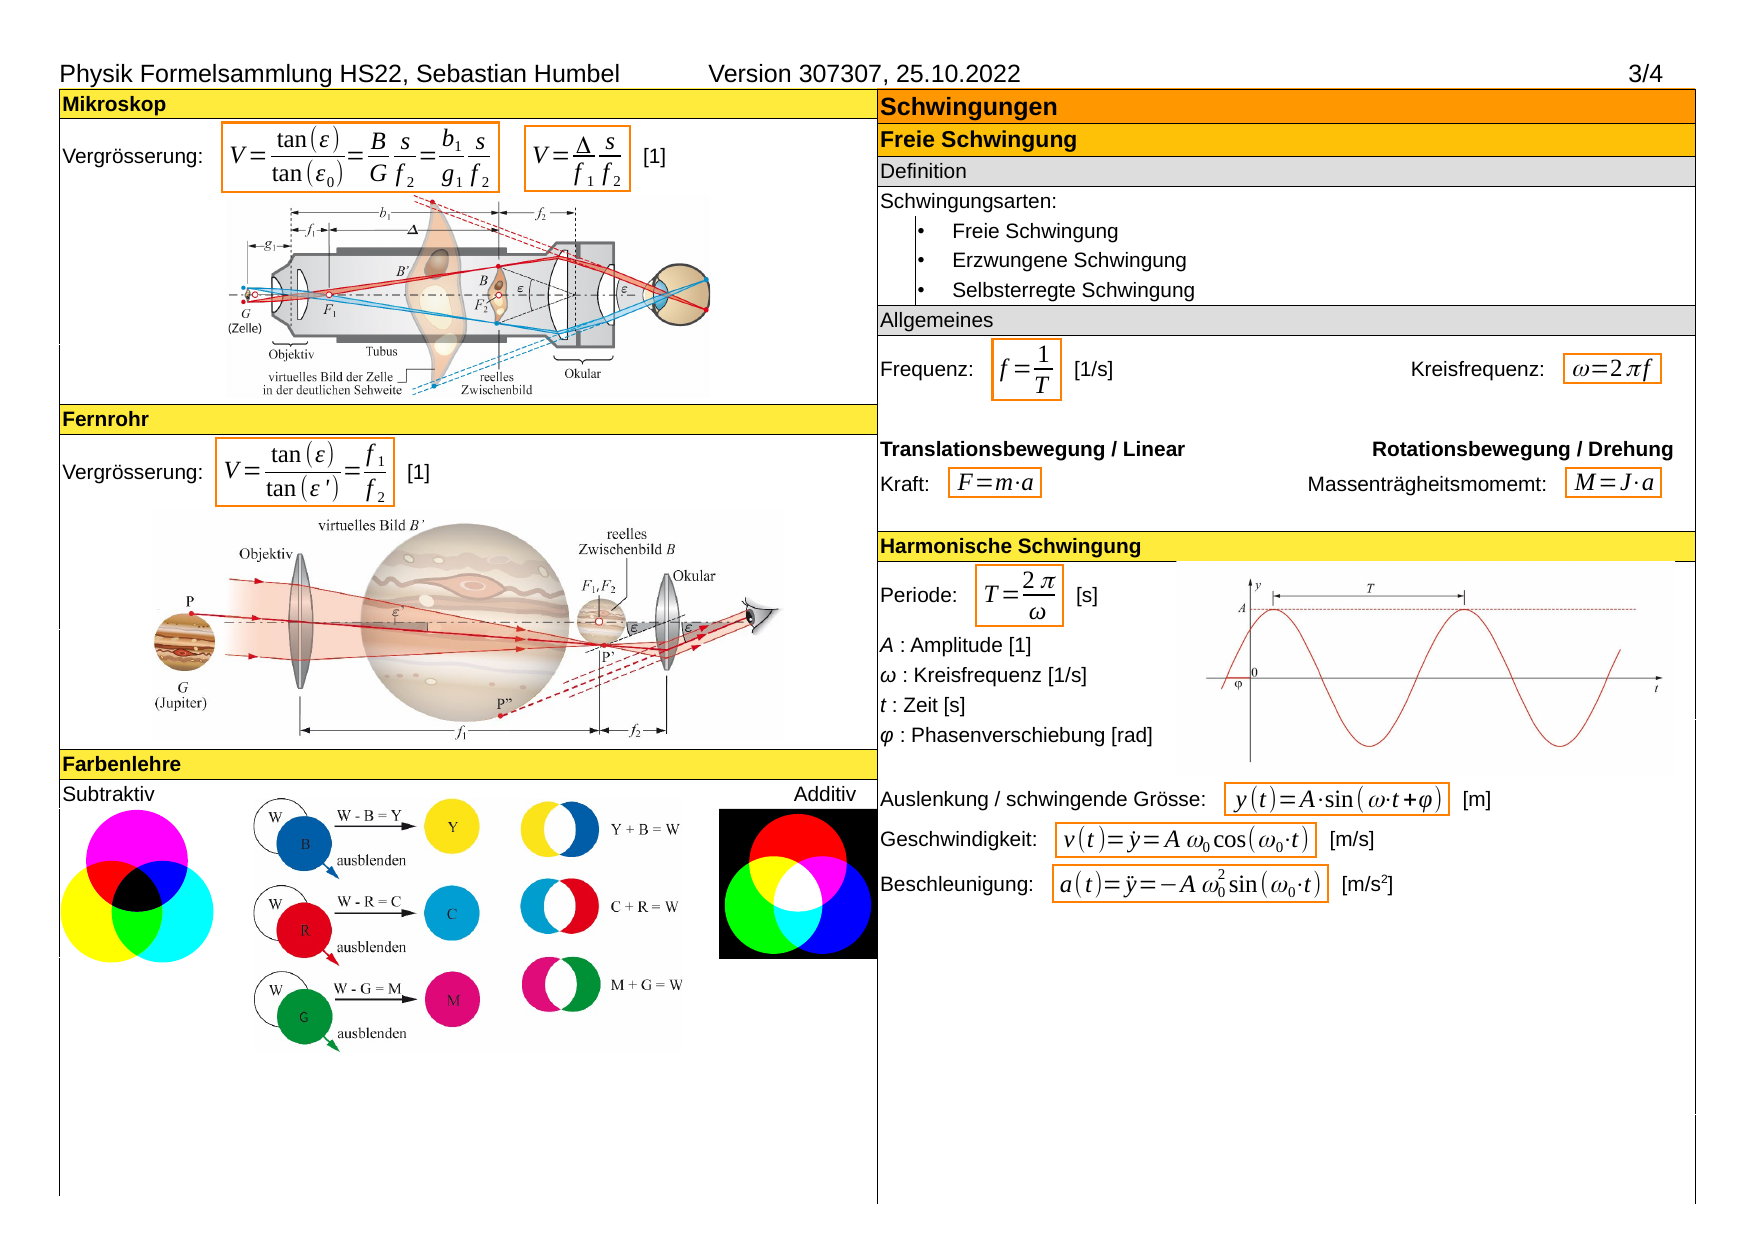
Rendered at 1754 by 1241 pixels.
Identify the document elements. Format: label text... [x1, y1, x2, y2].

picture [226, 195, 711, 398]
list Erzwungene Schwingung [916, 245, 1695, 275]
text ω : Kreisfrequenz [1/s] [878, 660, 1176, 690]
text Schwingungen [878, 90, 1695, 123]
text Subtraktiv Additiv [60, 780, 877, 808]
picture [151, 510, 785, 742]
text [1676, 660, 1695, 690]
text Beschleunigung: [m/s2] [878, 861, 1695, 906]
text φ : Phasenverschiebung [rad] [878, 719, 1176, 749]
subtitle Definition [878, 157, 1695, 186]
text [1676, 719, 1695, 749]
subtitle Fernrohr [60, 405, 877, 434]
subtitle Harmonische Schwingung [878, 532, 1695, 561]
text Vergrösserung: [1] [60, 119, 877, 196]
text Auslenkung / schwingende Grösse: [m] [878, 779, 1695, 819]
subtitle Farbenlehre [60, 750, 877, 779]
text Translationsbewegung / Linear Rotationsbewegung / Drehung [878, 434, 1695, 464]
picture [1176, 561, 1676, 777]
text Kraft: Massenträgheitsmomemt: [878, 464, 1695, 501]
subtitle Allgemeines [878, 306, 1695, 335]
text Geschwindigkeit: [m/s] [878, 819, 1695, 861]
text Frequenz: [1/s] Kreisfrequenz: [878, 336, 1695, 404]
list Selbsterregte Schwingung [916, 275, 1695, 305]
text [1676, 562, 1695, 630]
text t : Zeit [s] [878, 690, 1176, 719]
text Periode: [s] [878, 562, 1176, 630]
picture [253, 798, 683, 1052]
text Vergrösserung:[1] [60, 435, 877, 510]
text [1676, 630, 1695, 660]
subtitle Freie Schwingung [878, 124, 1695, 156]
text [1676, 690, 1695, 719]
list Freie Schwingung [916, 216, 1695, 245]
text Schwingungsarten: [878, 187, 1695, 216]
text A : Amplitude [1] [878, 630, 1176, 660]
subtitle Mikroskop [60, 90, 877, 118]
